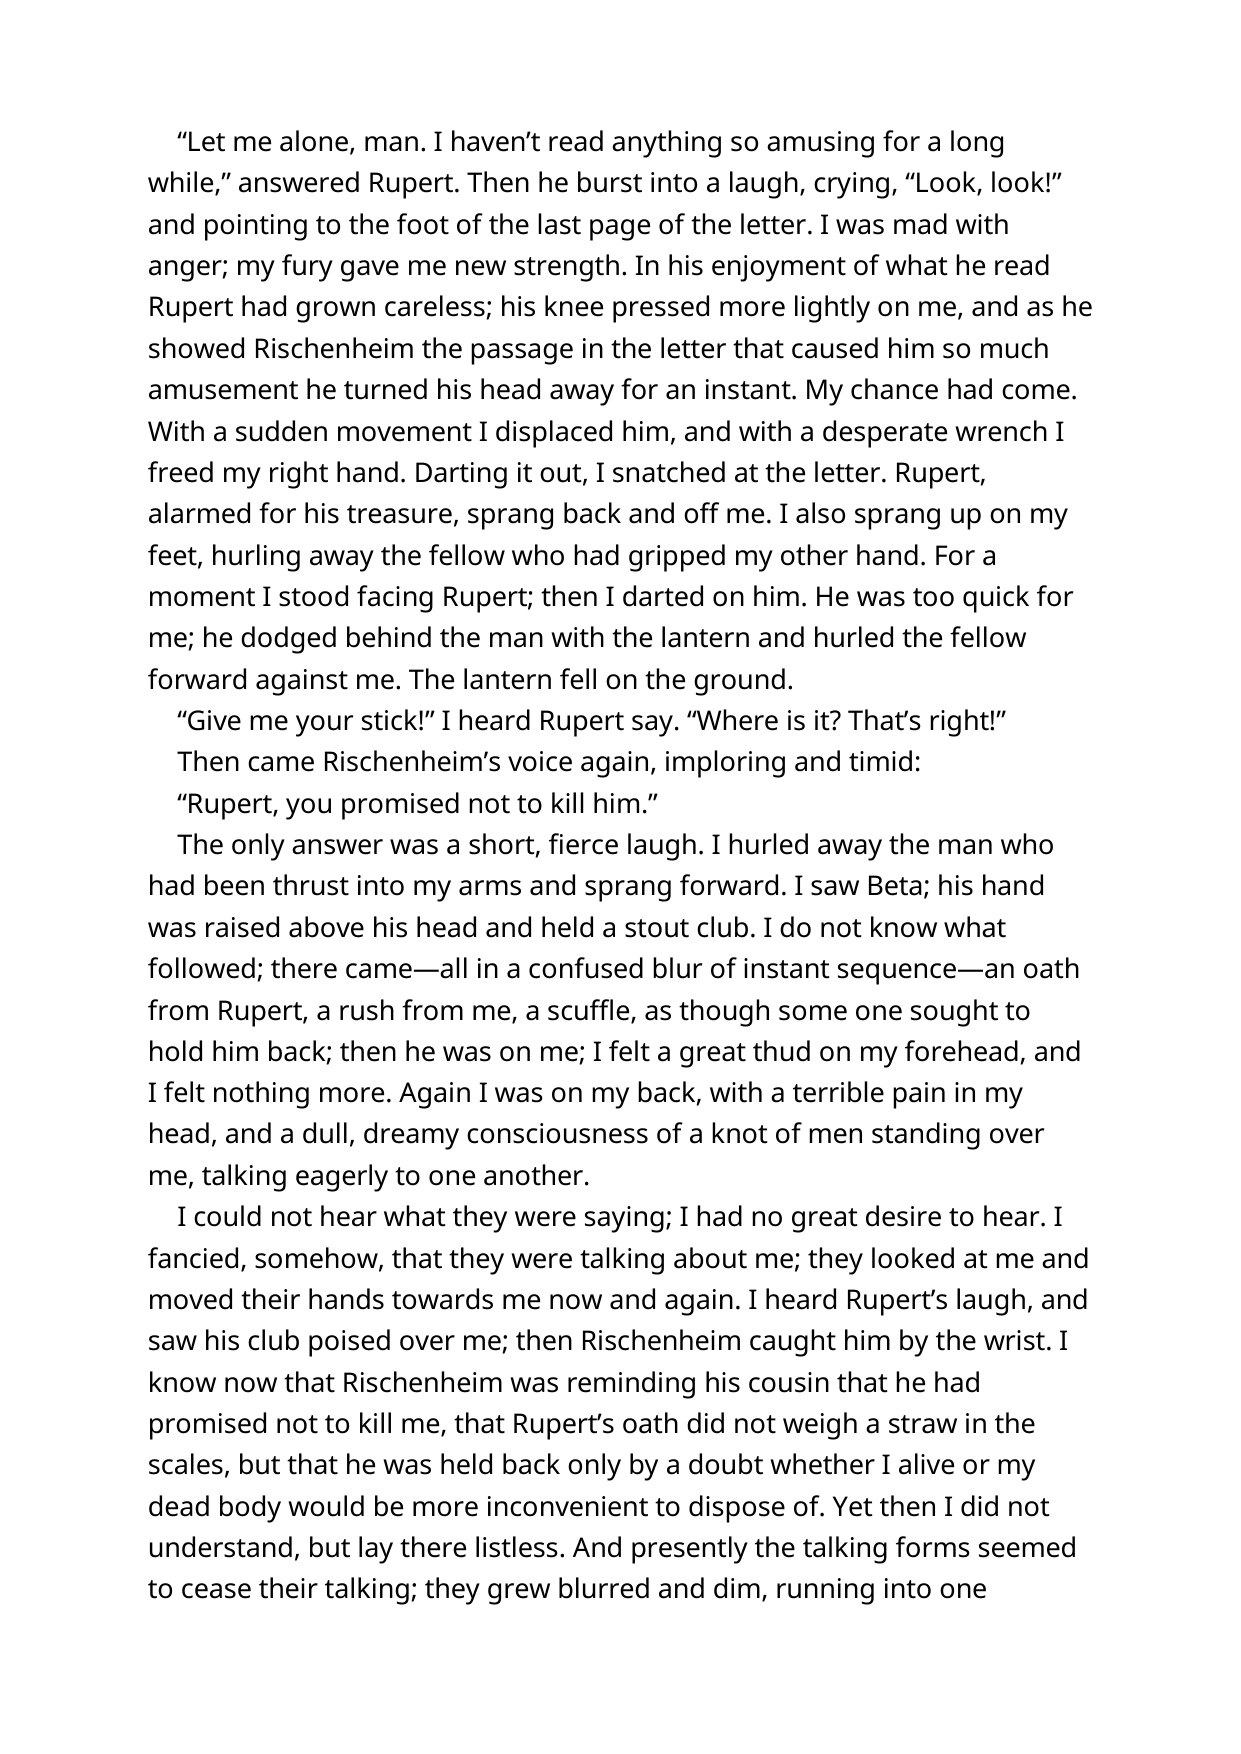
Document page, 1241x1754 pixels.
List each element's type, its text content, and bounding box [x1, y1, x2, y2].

text “Rupert, you promised not to kill him.” [148, 780, 1093, 821]
text “Let me alone, man. I haven’t read anything so amusing for a long while,” answered Rupert. Then he burst into a laugh, crying, “Look, look!” and pointing to the foot of the last page of the letter. I was mad with anger; my fury gave me new strength. In his enjoyment of what he read Rupert had grown careless; his knee pressed more lightly on me, and as he showed Rischenheim the passage in the letter that caused him so much amusement he turned his head away for an instant. My chance had come. With a sudden movement I displaced him, and with a desperate wrench I freed my right hand. Darting it out, I snatched at the letter. Rupert, alarmed for his treasure, sprang back and off me. I also sprang up on my feet, hurling away the fellow who had gripped my other hand. For a moment I stood facing Rupert; then I darted on him. He was too quick for me; he dodged behind the man with the lantern and hurled the fellow forward against me. The lantern fell on the ground. [148, 118, 1093, 697]
text “Give me your stick!” I heard Rupert say. “Where is it? That’s right!” [148, 697, 1093, 738]
text Then came Rischenheim’s voice again, imploring and timid: [148, 738, 1093, 780]
text I could not hear what they were saying; I had no great desire to hear. I fancied, somehow, that they were talking about me; they looked at me and moved their hands towards me now and again. I heard Rupert’s laugh, and saw his club poised over me; then Rischenheim caught him by the wrist. I know now that Rischenheim was reminding his cousin that he had promised not to kill me, that Rupert’s oath did not weigh a straw in the scales, but that he was held back only by a doubt whether I alive or my dead body would be more inconvenient to dispose of. Yet then I did not understand, but lay there listless. And presently the talking forms seemed to cease their talking; they grew blurred and dim, running into one [148, 1193, 1093, 1607]
text The only answer was a short, fierce laugh. I hurled away the man who had been thrust into my arms and sprang forward. I saw Beta; his hand was raised above his head and held a stout club. I do not know what followed; there came—all in a confused blur of instant sequence—an oath from Rupert, a rush from me, a scuffle, as though some one sought to hold him back; then he was on me; I felt a great thud on my forehead, and I felt nothing more. Again I was on my back, with a terrible pain in my head, and a dull, dreamy consciousness of a knot of men standing over me, talking eagerly to one another. [148, 821, 1093, 1193]
